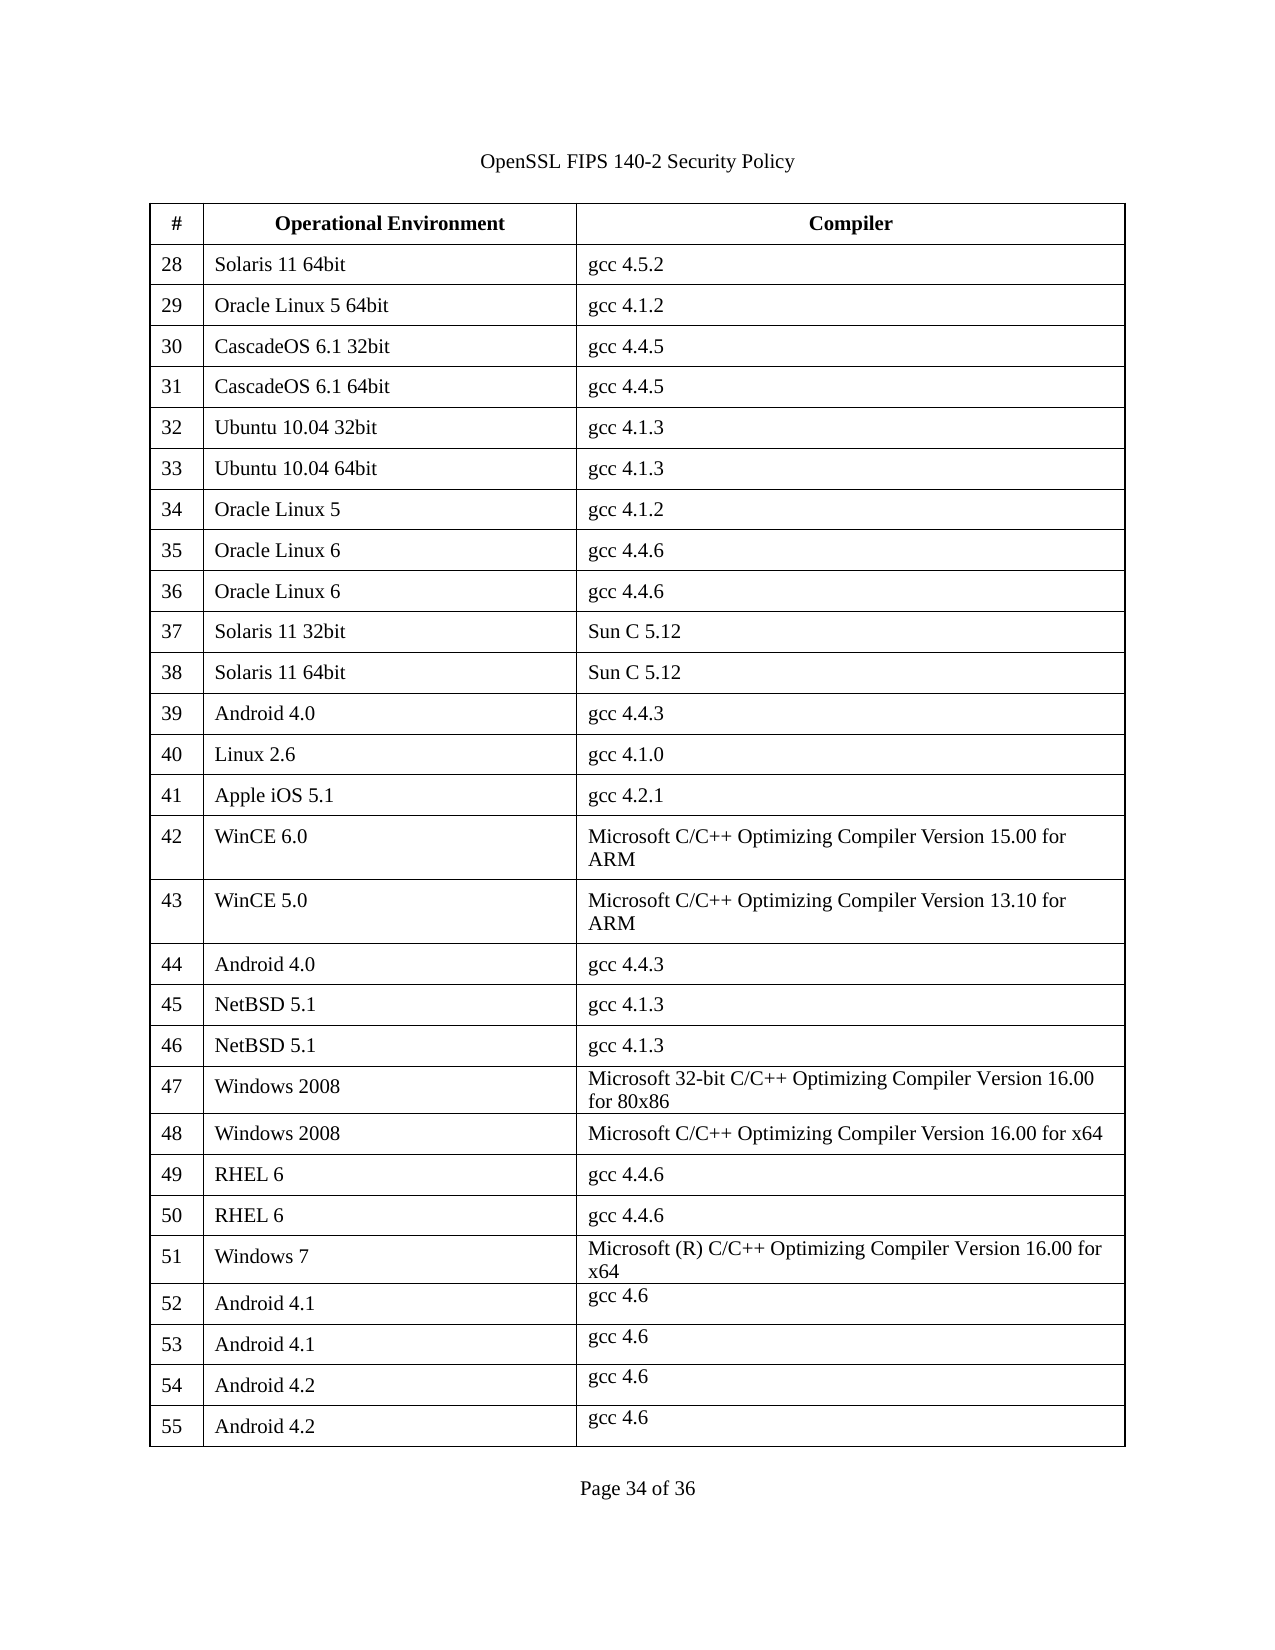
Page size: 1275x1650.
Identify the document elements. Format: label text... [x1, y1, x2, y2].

table_cell Linux 2.6 [204, 735, 576, 774]
table_cell NetBSD 5.1 [204, 985, 576, 1025]
table_cell 44 [151, 944, 203, 984]
table_cell gcc 4.4.6 [577, 530, 1124, 570]
table_cell 53 [151, 1325, 203, 1364]
table_cell gcc 4.6 [577, 1284, 1124, 1323]
table_cell 38 [151, 653, 203, 693]
table_cell 52 [151, 1284, 203, 1323]
table_cell 41 [151, 775, 203, 815]
table_cell gcc 4.1.3 [577, 985, 1124, 1025]
table_cell 50 [151, 1196, 203, 1235]
table_cell 32 [151, 408, 203, 448]
table_cell NetBSD 5.1 [204, 1026, 576, 1066]
table_cell CascadeOS 6.1 64bit [204, 367, 576, 407]
table_cell 35 [151, 530, 203, 570]
table_cell Oracle Linux 6 [204, 530, 576, 570]
table_cell Microsoft (R) C/C++ Optimizing Compiler Version 16.00 for x64 [577, 1236, 1124, 1283]
table_header Operational Environment [204, 204, 576, 243]
table_cell Microsoft C/C++ Optimizing Compiler Version 15.00 for ARM [577, 816, 1124, 879]
table_cell 31 [151, 367, 203, 407]
table_cell WinCE 6.0 [204, 816, 576, 879]
table_cell Android 4.0 [204, 694, 576, 733]
table_cell CascadeOS 6.1 32bit [204, 326, 576, 366]
table_cell gcc 4.6 [577, 1325, 1124, 1364]
table_cell gcc 4.6 [577, 1365, 1124, 1405]
table_cell 29 [151, 285, 203, 325]
table_cell gcc 4.4.3 [577, 694, 1124, 733]
table_cell Solaris 11 64bit [204, 653, 576, 693]
table_cell gcc 4.1.3 [577, 408, 1124, 448]
table_cell gcc 4.5.2 [577, 245, 1124, 284]
table_cell 55 [151, 1406, 203, 1446]
table_cell Android 4.2 [204, 1406, 576, 1446]
table_cell Microsoft C/C++ Optimizing Compiler Version 13.10 for ARM [577, 880, 1124, 943]
table_cell Solaris 11 32bit [204, 612, 576, 652]
table_cell Windows 2008 [204, 1067, 576, 1113]
table_cell 47 [151, 1067, 203, 1113]
table_cell Android 4.0 [204, 944, 576, 984]
table_cell RHEL 6 [204, 1196, 576, 1235]
table_cell gcc 4.1.2 [577, 285, 1124, 325]
table_cell Microsoft 32-bit C/C++ Optimizing Compiler Version 16.00 for 80x86 [577, 1067, 1124, 1113]
table_cell Solaris 11 64bit [204, 245, 576, 284]
table_cell gcc 4.4.5 [577, 326, 1124, 366]
table_header Compiler [577, 204, 1124, 243]
table_cell 37 [151, 612, 203, 652]
table_cell Sun C 5.12 [577, 653, 1124, 693]
table_cell Windows 7 [204, 1236, 576, 1283]
table_cell 34 [151, 490, 203, 529]
table_cell 54 [151, 1365, 203, 1405]
table_cell gcc 4.2.1 [577, 775, 1124, 815]
table_cell 28 [151, 245, 203, 284]
table_cell Oracle Linux 6 [204, 571, 576, 611]
table_header # [151, 204, 203, 243]
table_cell Microsoft C/C++ Optimizing Compiler Version 16.00 for x64 [577, 1114, 1124, 1154]
table_cell Ubuntu 10.04 32bit [204, 408, 576, 448]
table_cell gcc 4.1.0 [577, 735, 1124, 774]
table_cell Ubuntu 10.04 64bit [204, 449, 576, 488]
table_cell Android 4.2 [204, 1365, 576, 1405]
table_cell 46 [151, 1026, 203, 1066]
table_cell Android 4.1 [204, 1284, 576, 1323]
table_cell gcc 4.1.3 [577, 1026, 1124, 1066]
table_cell Sun C 5.12 [577, 612, 1124, 652]
table_cell 51 [151, 1236, 203, 1283]
table_cell Oracle Linux 5 64bit [204, 285, 576, 325]
table_cell gcc 4.4.5 [577, 367, 1124, 407]
table_cell 49 [151, 1155, 203, 1194]
table_cell 39 [151, 694, 203, 733]
table_cell gcc 4.1.2 [577, 490, 1124, 529]
table_cell gcc 4.4.3 [577, 944, 1124, 984]
table_cell gcc 4.6 [577, 1406, 1124, 1446]
table_cell 45 [151, 985, 203, 1025]
table_cell 43 [151, 880, 203, 943]
table_cell 30 [151, 326, 203, 366]
table_cell 42 [151, 816, 203, 879]
table_cell gcc 4.1.3 [577, 449, 1124, 488]
table_cell RHEL 6 [204, 1155, 576, 1194]
table_cell 40 [151, 735, 203, 774]
table_cell 33 [151, 449, 203, 488]
table_cell 48 [151, 1114, 203, 1154]
table_cell WinCE 5.0 [204, 880, 576, 943]
table_cell 36 [151, 571, 203, 611]
table_cell Apple iOS 5.1 [204, 775, 576, 815]
table_cell Windows 2008 [204, 1114, 576, 1154]
table_cell gcc 4.4.6 [577, 1196, 1124, 1235]
table_cell Android 4.1 [204, 1325, 576, 1364]
table_cell gcc 4.4.6 [577, 571, 1124, 611]
table_cell gcc 4.4.6 [577, 1155, 1124, 1194]
table_cell Oracle Linux 5 [204, 490, 576, 529]
